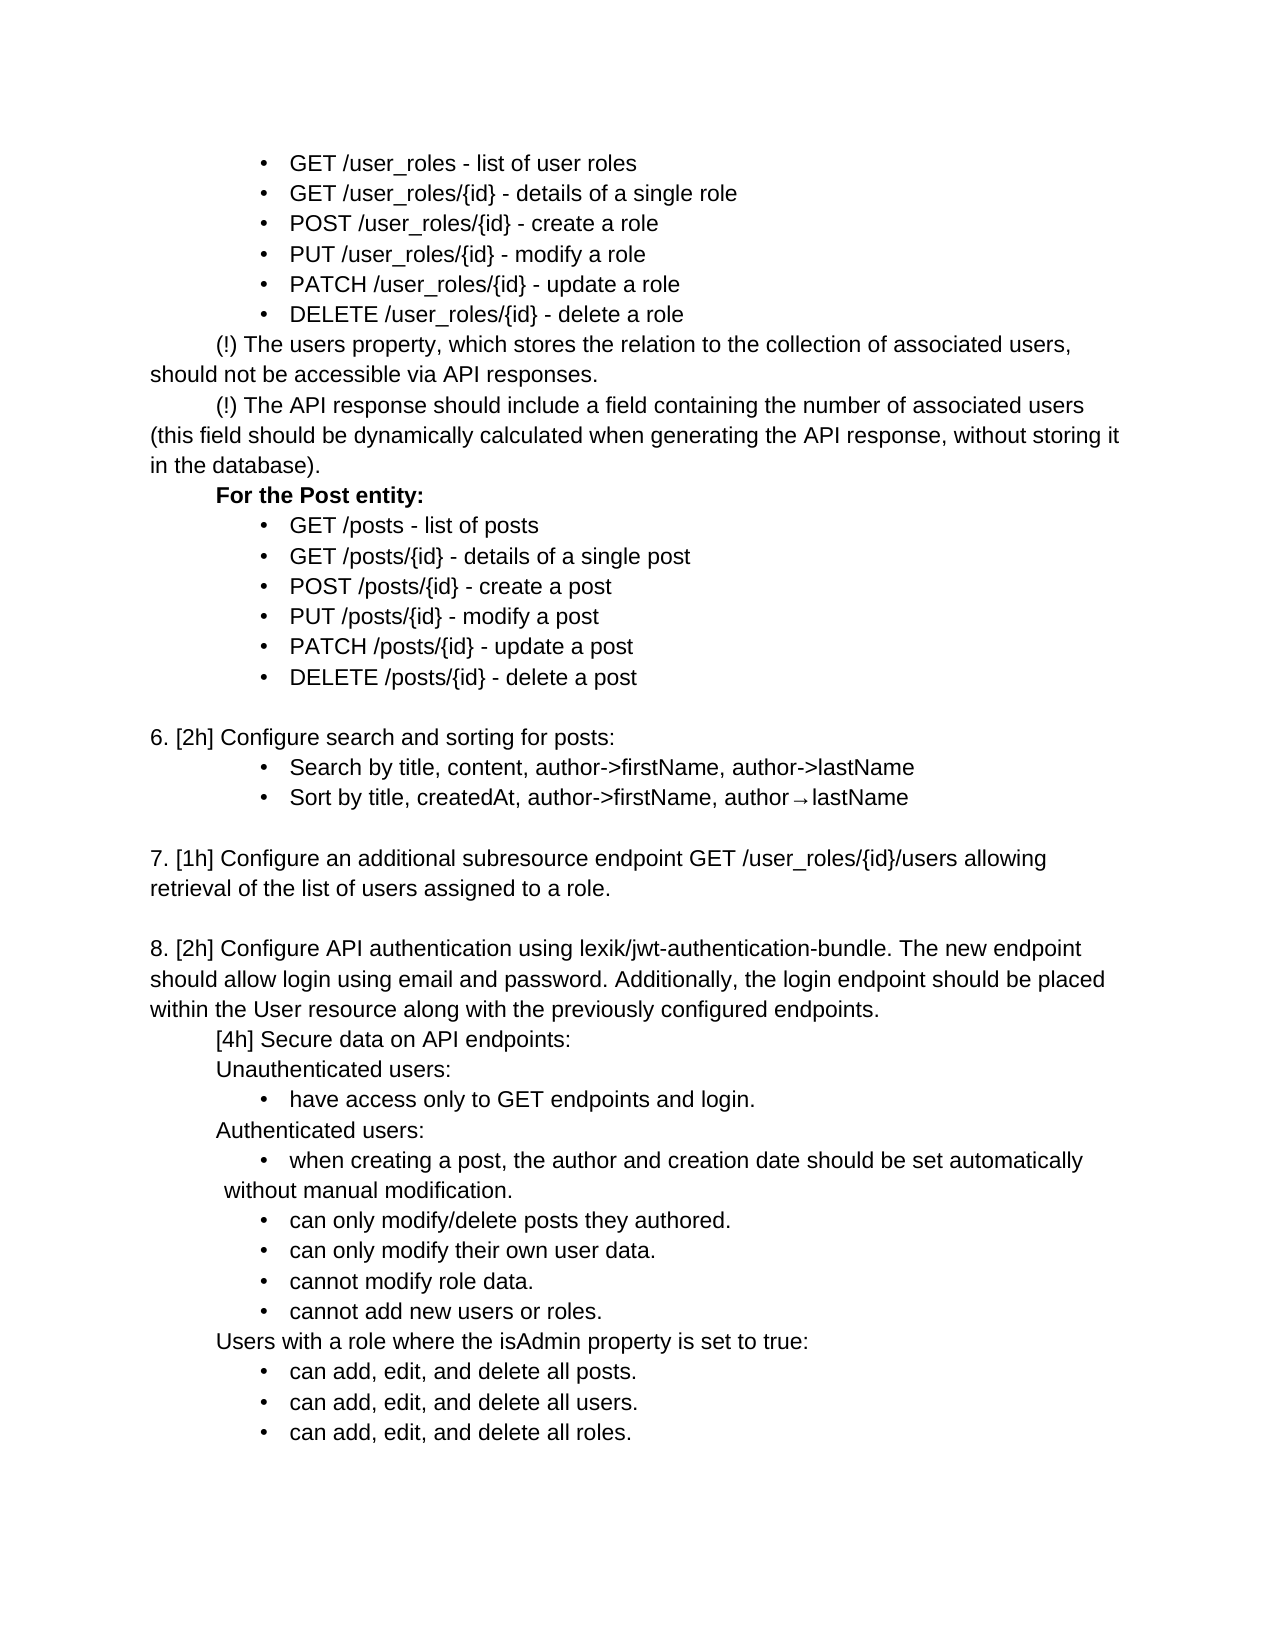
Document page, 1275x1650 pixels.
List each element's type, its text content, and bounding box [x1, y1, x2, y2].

list DELETE /user_roles/{id} - delete a role [194, 301, 1125, 327]
list can add, edit, and delete all posts. [194, 1358, 1125, 1385]
list Search by title, content, author->firstName, author->lastName [194, 754, 1125, 781]
list PUT /posts/{id} - modify a post [194, 603, 1125, 629]
list can add, edit, and delete all roles. [194, 1419, 1125, 1445]
text Users with a role where the isAdmin property is set to true: [150, 1328, 1125, 1354]
list PATCH /user_roles/{id} - update a role [194, 271, 1125, 297]
list DELETE /posts/{id} - delete a post [194, 663, 1125, 690]
text Authenticated users: [150, 1117, 1125, 1143]
list can add, edit, and delete all users. [194, 1388, 1125, 1415]
text [4h] Secure data on API endpoints: [150, 1026, 1125, 1052]
text 6. [2h] Configure search and sorting for posts: [150, 724, 1125, 750]
list when creating a post, the author and creation date should be set automatically without manual modification. [194, 1147, 1125, 1203]
text (!) The API response should include a field containing the number of associated users (this field should be dynamically calculated when generating the API response, without storing it in the database). [150, 392, 1125, 478]
list Sort by title, createdAt, author->firstName, author→lastName [194, 784, 1125, 811]
list PATCH /posts/{id} - update a post [194, 633, 1125, 660]
list POST /user_roles/{id} - create a role [194, 210, 1125, 237]
text For the Post entity: [150, 482, 1125, 509]
list cannot add new users or roles. [194, 1298, 1125, 1324]
text (!) The users property, which stores the relation to the collection of associated users, should not be accessible via API responses. [150, 331, 1125, 388]
list POST /posts/{id} - create a post [194, 573, 1125, 599]
list GET /user_roles/{id} - details of a single role [194, 180, 1125, 207]
list cannot modify role data. [194, 1268, 1125, 1294]
list PUT /user_roles/{id} - modify a role [194, 241, 1125, 267]
list GET /posts - list of posts [194, 512, 1125, 539]
list can only modify/delete posts they authored. [194, 1207, 1125, 1234]
text 7. [1h] Configure an additional subresource endpoint GET /user_roles/{id}/users allowing retrieval of the list of users assigned to a role. [150, 845, 1125, 901]
list have access only to GET endpoints and login. [194, 1086, 1125, 1113]
list GET /user_roles - list of user roles [194, 150, 1125, 176]
list GET /posts/{id} - details of a single post [194, 543, 1125, 569]
text Unauthenticated users: [150, 1056, 1125, 1083]
text 8. [2h] Configure API authentication using lexik/jwt-authentication-bundle. The new endpoint should allow login using email and password. Additionally, the login endpoint should be placed within the User resource along with the previously configured endpoints. [150, 935, 1125, 1022]
list can only modify their own user data. [194, 1237, 1125, 1264]
